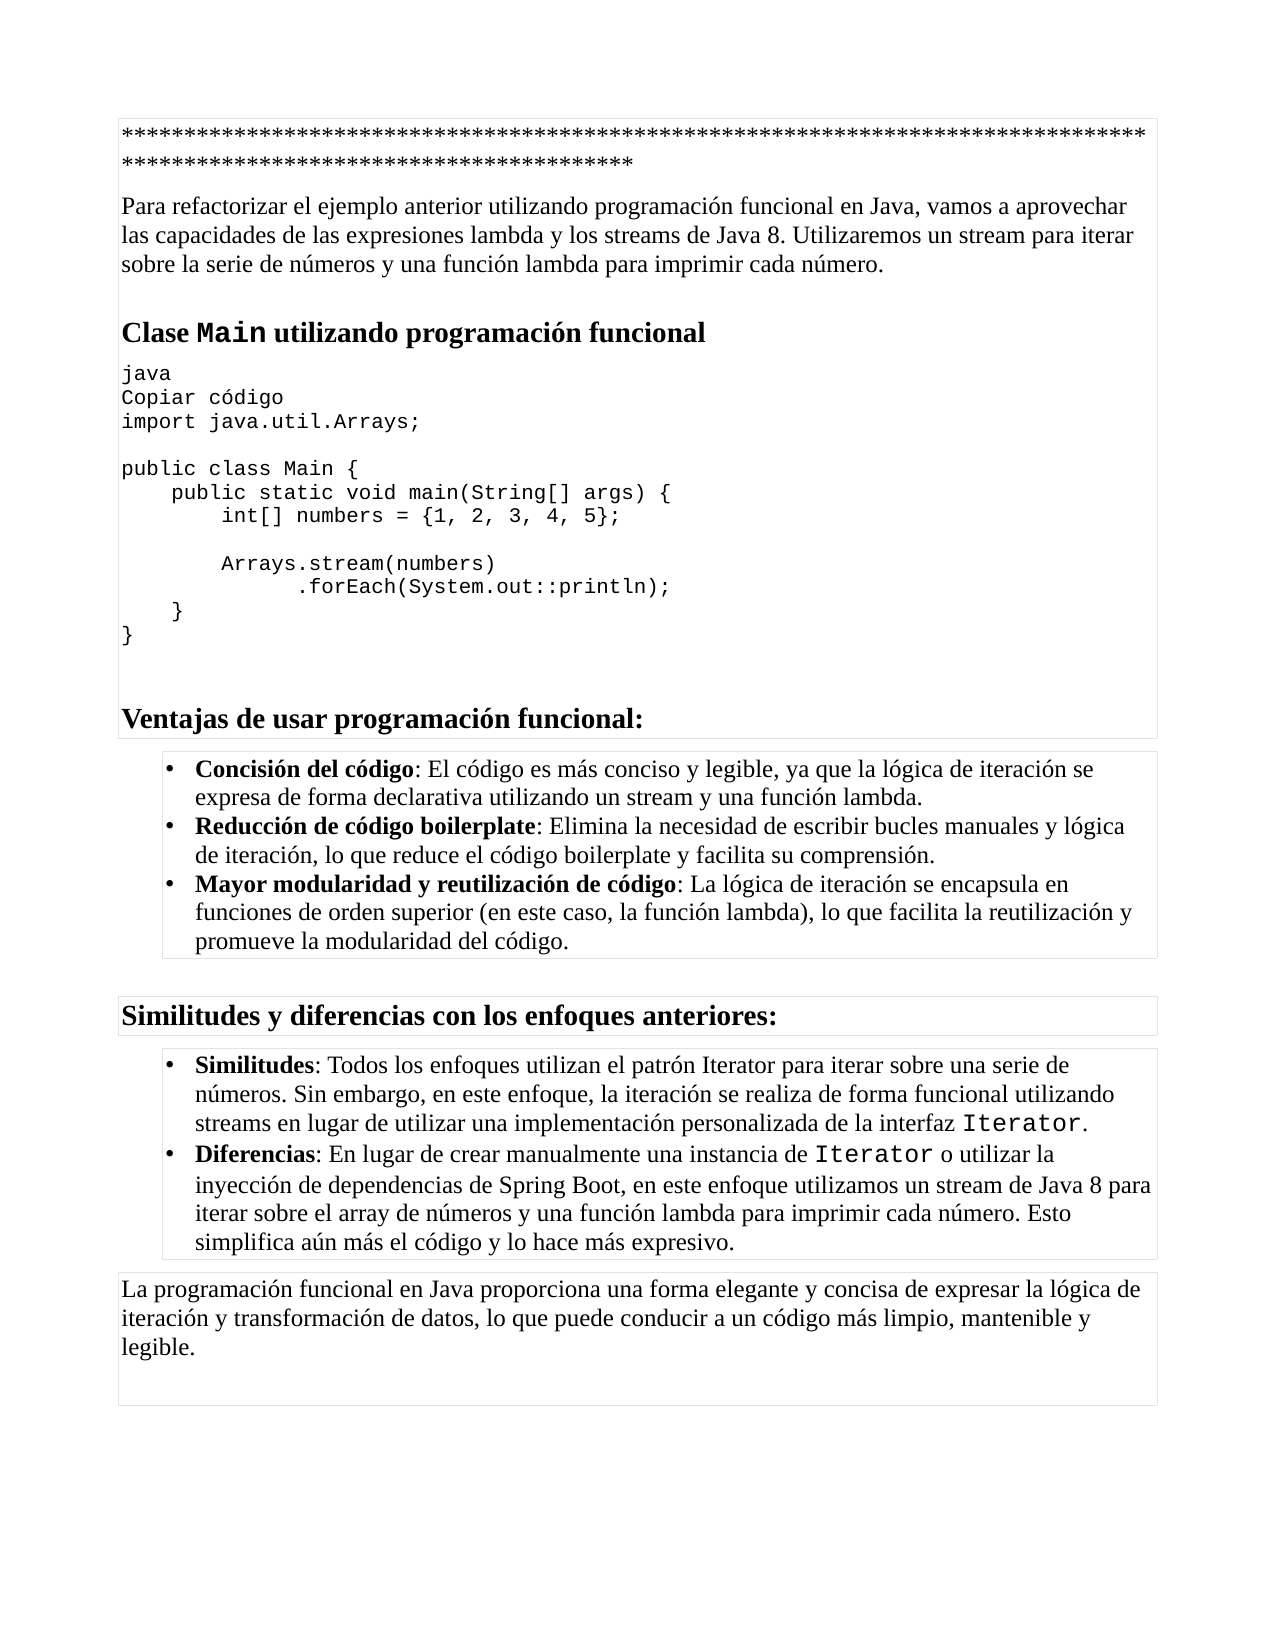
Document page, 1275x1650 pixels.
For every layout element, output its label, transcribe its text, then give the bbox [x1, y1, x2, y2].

subtitle Clase Main utilizando programación funcional [119, 312, 1157, 351]
subtitle Similitudes y diferencias con los enfoques anteriores: [119, 997, 1157, 1035]
text int[] numbers = {1, 2, 3, 4, 5}; [119, 502, 1157, 529]
list Mayor modularidad y reutilización de código: La lógica de iteración se encapsula en funciones de orden superior (en este caso, la función lambda), lo que facilita la reutilización y promueve la modularidad del código. [163, 866, 1157, 958]
text public class Main { [119, 455, 1157, 479]
text Para refactorizar el ejemplo anterior utilizando programación funcional en Java, vamos a aprovechar las capacidades de las expresiones lambda y los streams de Java 8. Utilizaremos un stream para iterar sobre la serie de números y una función lambda para imprimir cada número. [119, 188, 1157, 277]
list Reducción de código boilerplate: Elimina la necesidad de escribir bucles manuales y lógica de iteración, lo que reduce el código boilerplate y facilita su comprensión. [163, 808, 1157, 866]
text .forEach(System.out::println); [119, 573, 1157, 597]
text *************************************************************************************************************************** [119, 119, 1157, 179]
text java [119, 360, 1157, 384]
text Copiar código [119, 384, 1157, 408]
list Diferencias: En lugar de crear manualmente una instancia de Iterator o utilizar la inyección de dependencias de Spring Boot, en este enfoque utilizamos un stream de Java 8 para iterar sobre el array de números y una función lambda para imprimir cada número. Esto simplifica aún más el código y lo hace más expresivo. [163, 1136, 1157, 1259]
text import java.util.Arrays; [119, 408, 1157, 434]
text La programación funcional en Java proporciona una forma elegante y concisa de expresar la lógica de iteración y transformación de datos, lo que puede conducir a un código más limpio, mantenible y legible. [119, 1273, 1157, 1361]
text } [119, 621, 1157, 647]
list Concisión del código: El código es más conciso y legible, ya que la lógica de iteración se expresa de forma declarativa utilizando un stream y una función lambda. [163, 752, 1157, 808]
text } [119, 597, 1157, 621]
text Arrays.stream(numbers) [119, 549, 1157, 573]
text public static void main(String[] args) { [119, 479, 1157, 502]
list Similitudes: Todos los enfoques utilizan el patrón Iterator para iterar sobre una serie de números. Sin embargo, en este enfoque, la iteración se realiza de forma funcional utilizando streams en lugar de utilizar una implementación personalizada de la interfaz Iterator. [163, 1049, 1157, 1136]
subtitle Ventajas de usar programación funcional: [119, 699, 1157, 738]
